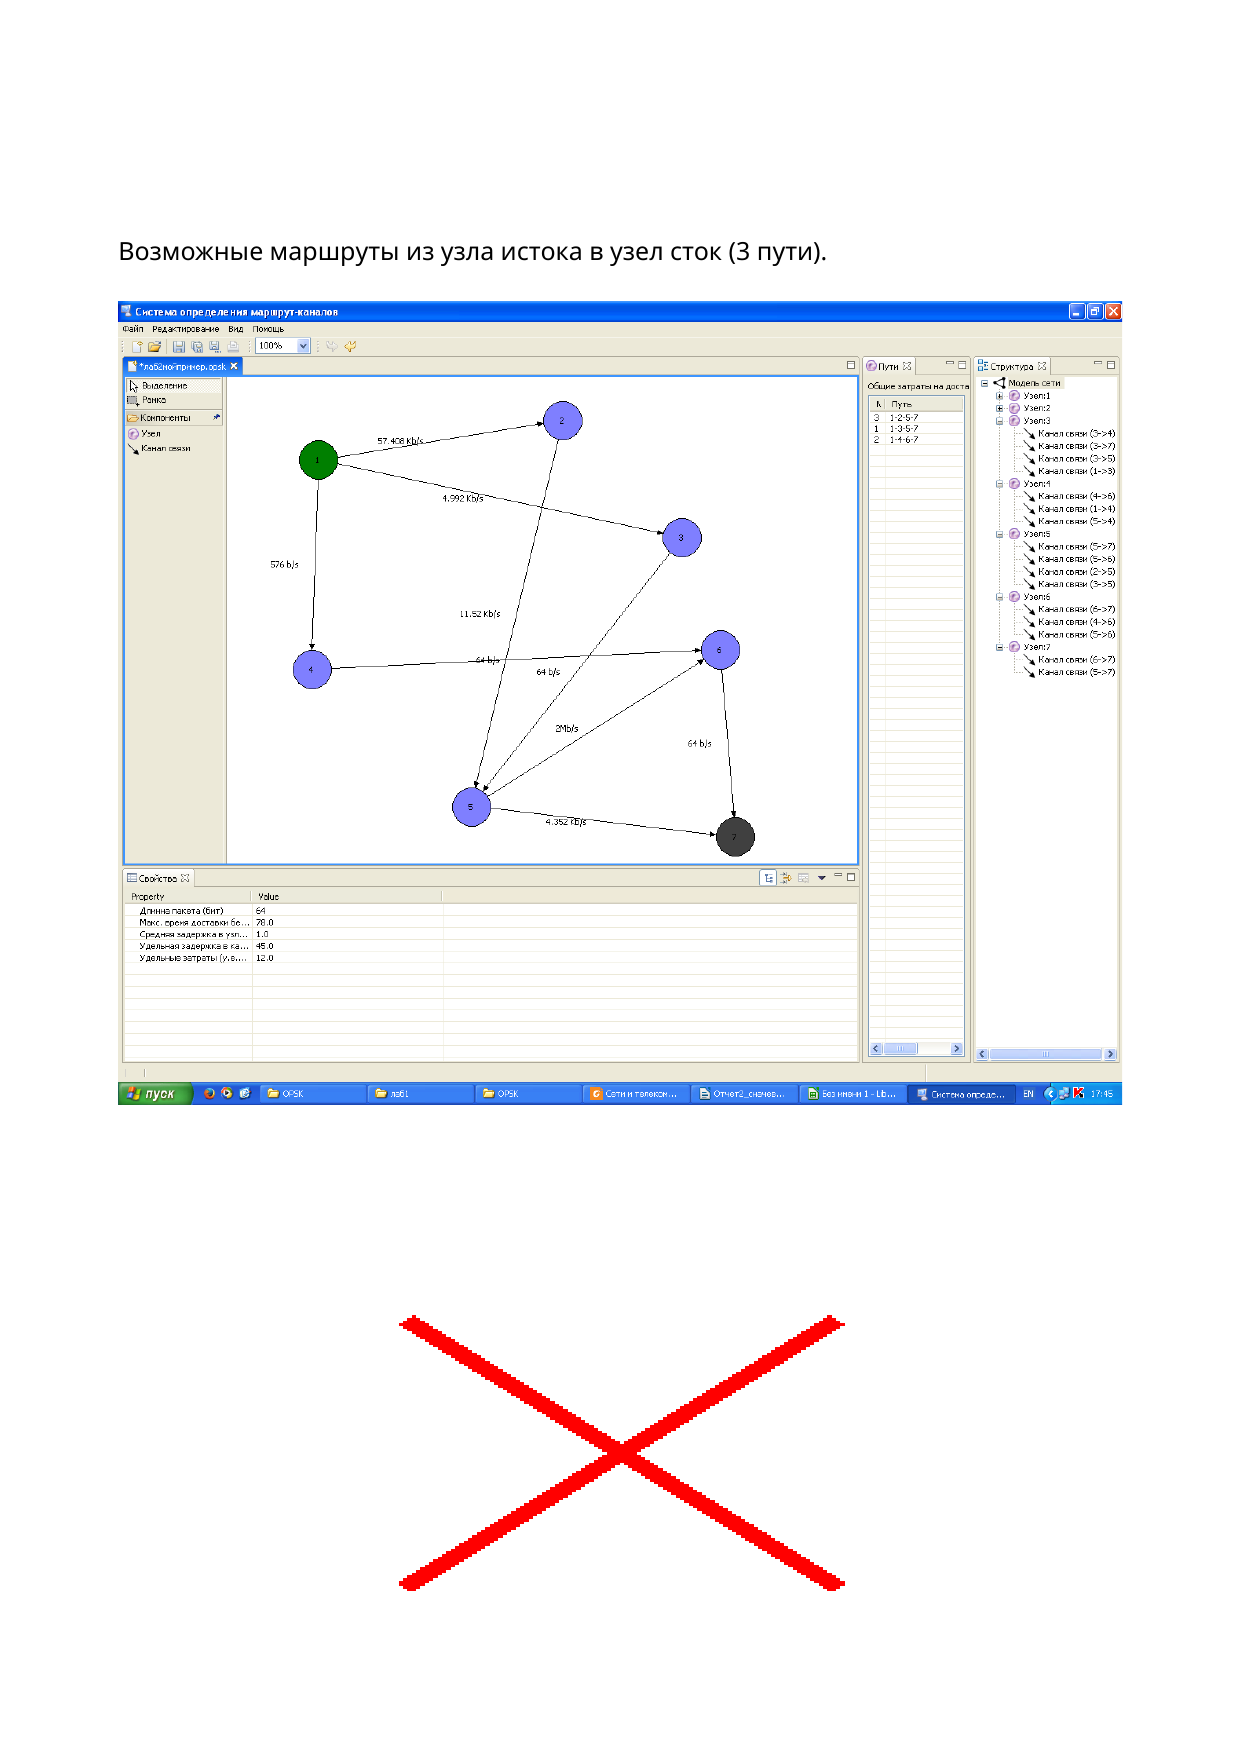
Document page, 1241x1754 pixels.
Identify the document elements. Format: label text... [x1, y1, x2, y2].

text Возможные маpшpуты из узла истока в узел сток (3 пути). [118, 233, 1122, 267]
